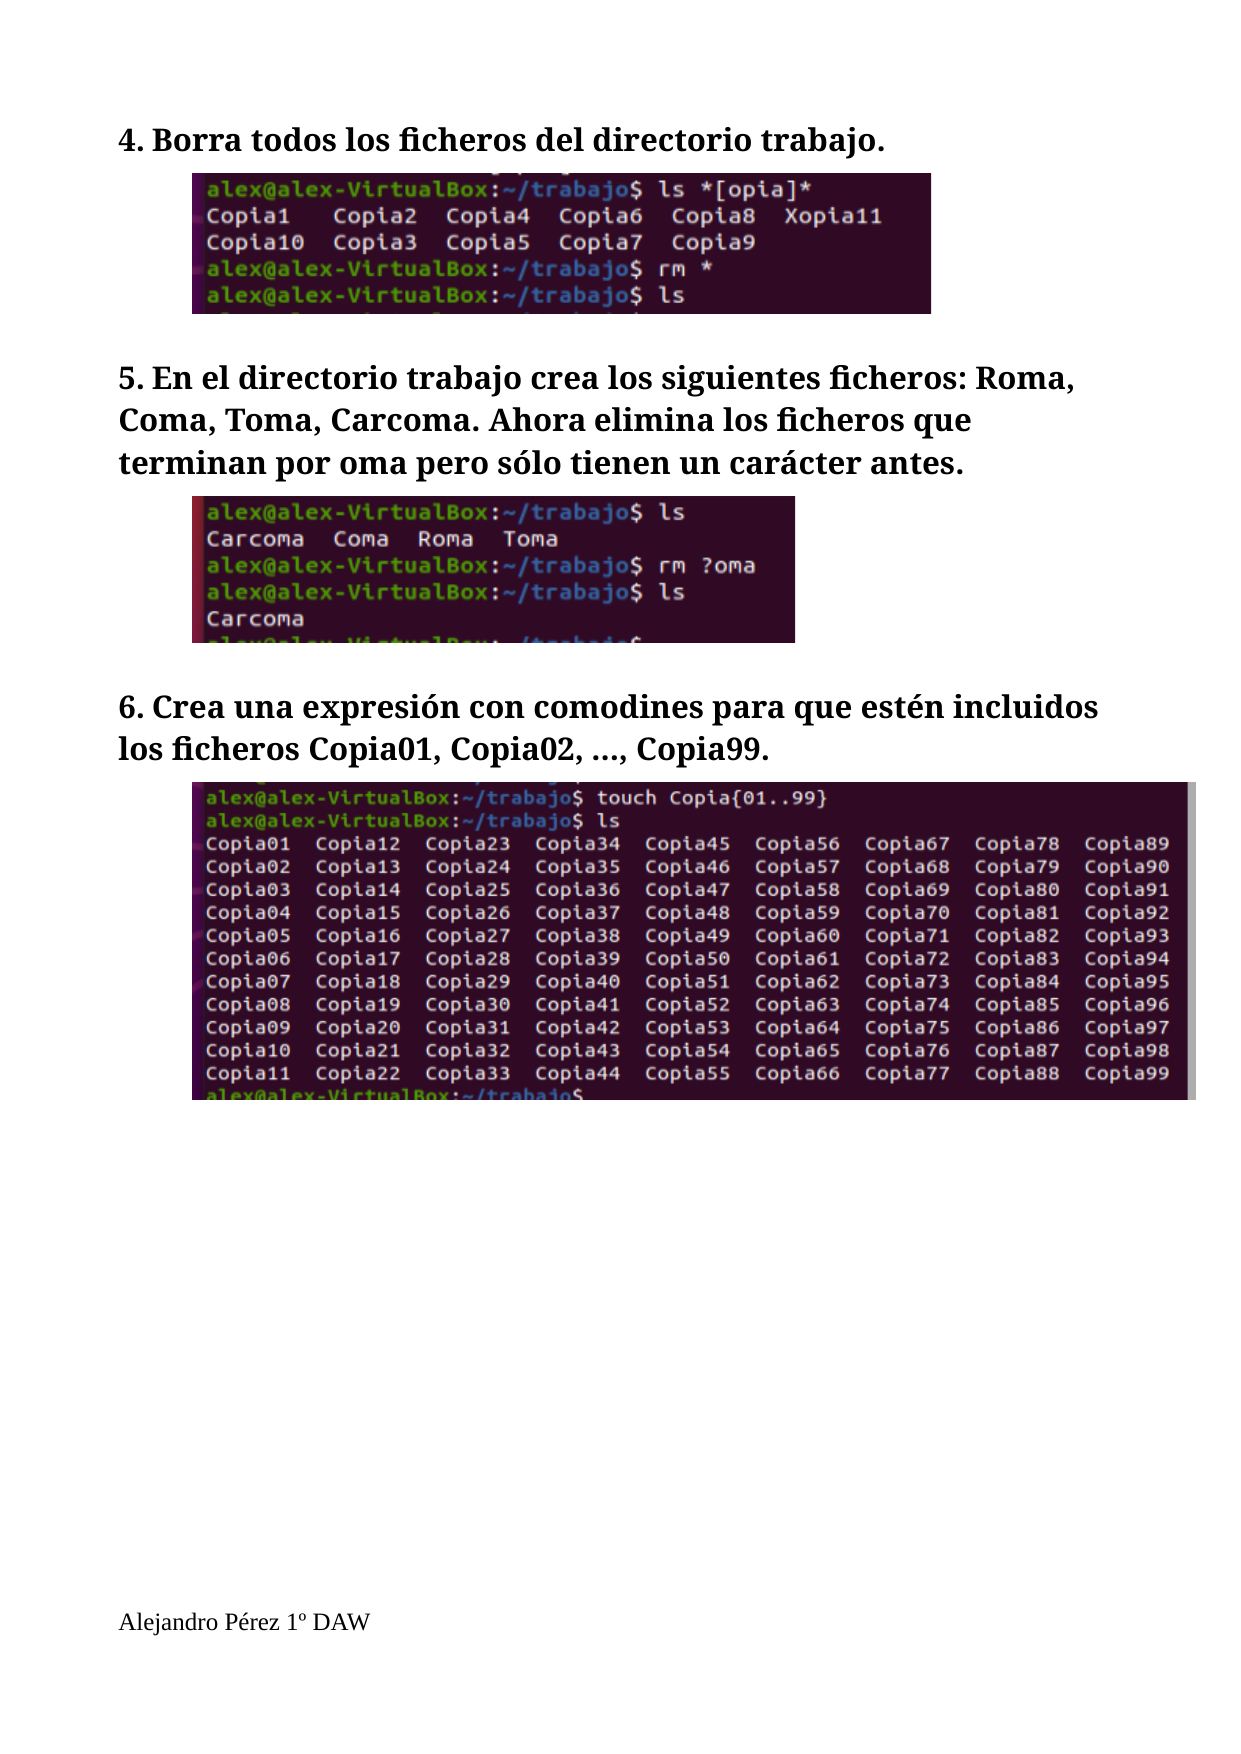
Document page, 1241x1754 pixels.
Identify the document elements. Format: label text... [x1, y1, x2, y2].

picture [192, 173, 932, 314]
picture [192, 782, 1196, 1100]
picture [192, 496, 795, 643]
subtitle 4. Borra todos los ficheros del directorio trabajo. [118, 118, 1122, 161]
subtitle 5. En el directorio trabajo crea los siguientes ficheros: Roma, Coma, Toma, Carcoma. Ahora elimina los ficheros que terminan por oma pero sólo tienen un carácter antes. [118, 356, 1122, 483]
subtitle 6. Crea una expresión con comodines para que estén incluidos los ficheros Copia01, Copia02, ..., Copia99. [118, 684, 1122, 770]
